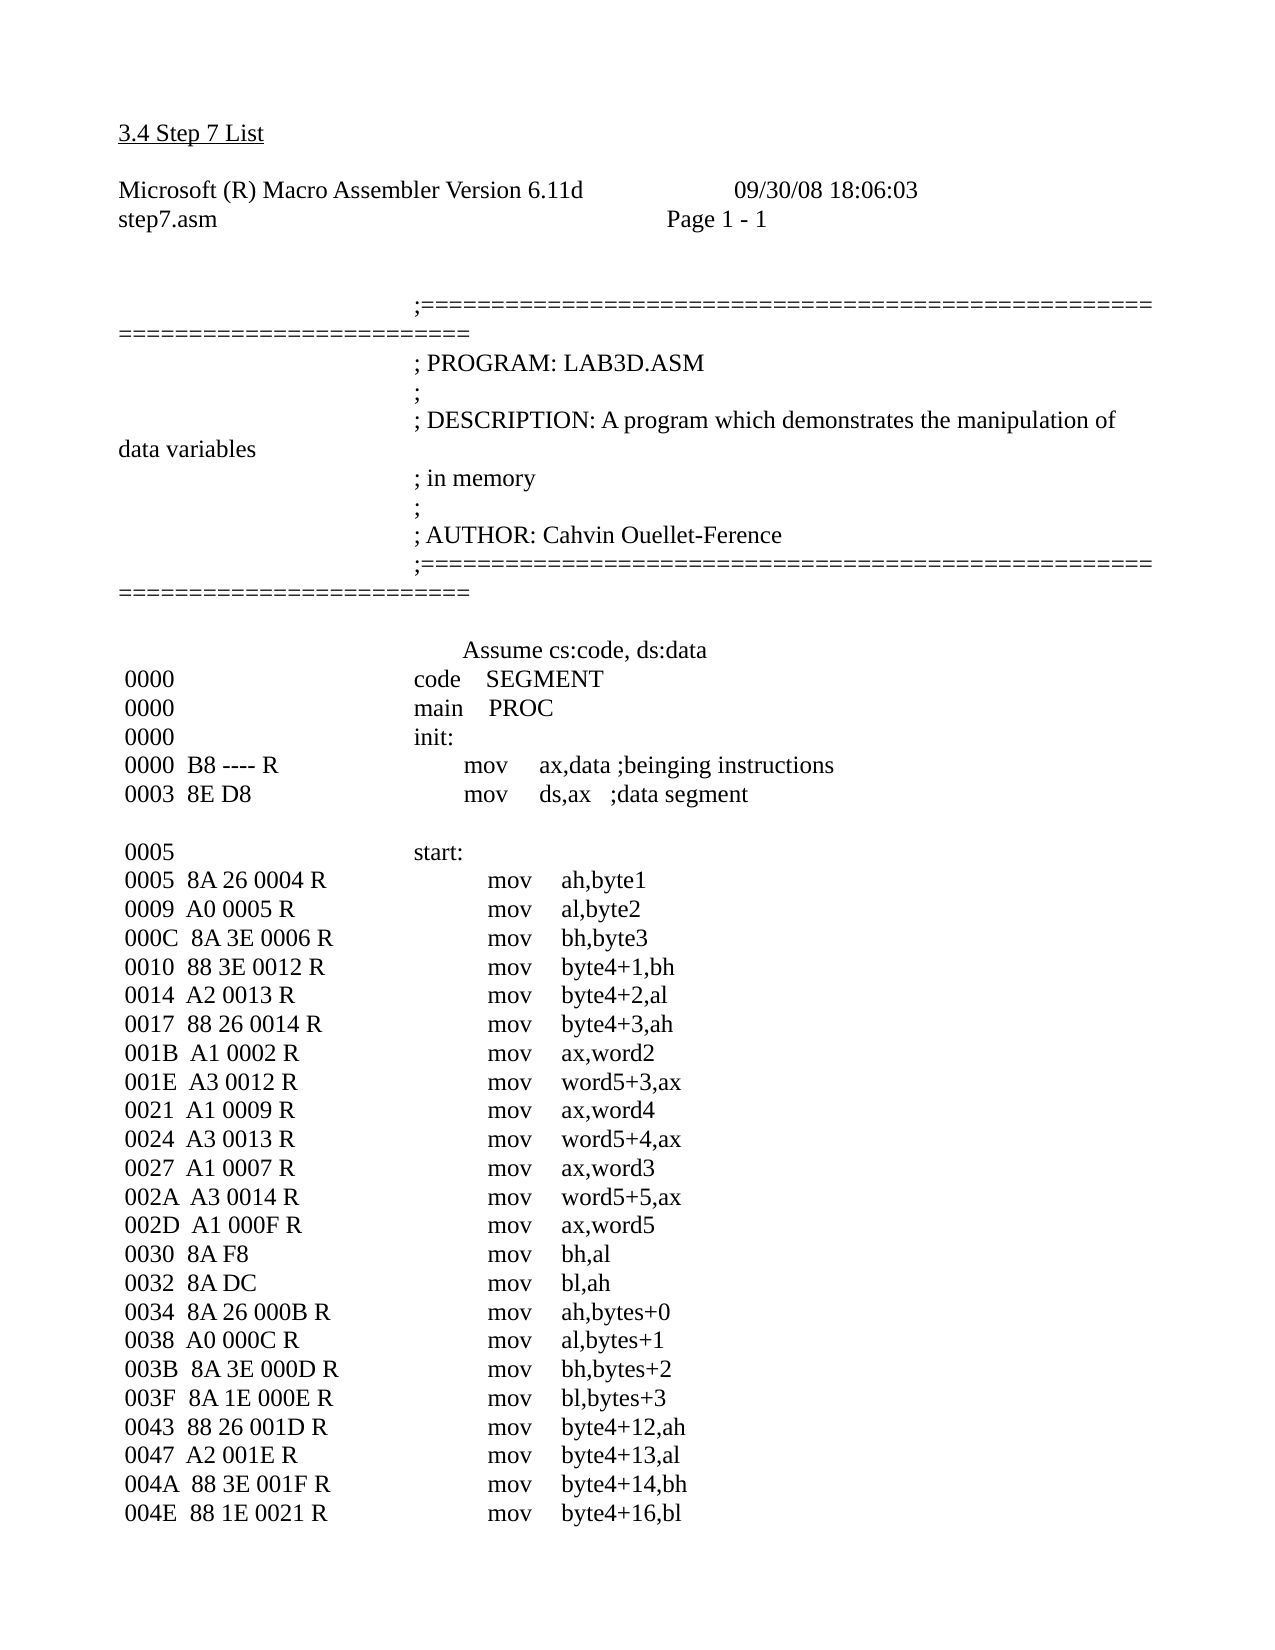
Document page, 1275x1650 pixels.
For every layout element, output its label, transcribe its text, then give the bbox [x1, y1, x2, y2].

text 0000 init: [118, 722, 1157, 751]
text 002A A3 0014 R mov word5+5,ax [118, 1182, 1157, 1211]
text 3.4 Step 7 List [118, 118, 1157, 147]
text 0005 8A 26 0004 R mov ah,byte1 [118, 866, 1157, 894]
text 0010 88 3E 0012 R mov byte4+1,bh [118, 952, 1157, 981]
text 0027 A1 0007 R mov ax,word3 [118, 1153, 1157, 1182]
text 004E 88 1E 0021 R mov byte4+16,bl [118, 1498, 1157, 1527]
text Microsoft (R) Macro Assembler Version 6.11d 09/30/08 18:06:03 [118, 176, 1157, 204]
text 001B A1 0002 R mov ax,word2 [118, 1038, 1157, 1067]
text ; PROGRAM: LAB3D.ASM [118, 348, 1157, 377]
text Assume cs:code, ds:data [118, 636, 1157, 664]
text 004A 88 3E 001F R mov byte4+14,bh [118, 1469, 1157, 1498]
text 0017 88 26 0014 R mov byte4+3,ah [118, 1009, 1157, 1038]
text 0047 A2 001E R mov byte4+13,al [118, 1441, 1157, 1469]
text ; AUTHOR: Cahvin Ouellet-Ference [118, 521, 1157, 549]
text 0043 88 26 001D R mov byte4+12,ah [118, 1412, 1157, 1441]
text ;============================================================================= [118, 291, 1157, 348]
text 000C 8A 3E 0006 R mov bh,byte3 [118, 923, 1157, 952]
text 0000 main PROC [118, 693, 1157, 722]
text 003B 8A 3E 000D R mov bh,bytes+2 [118, 1354, 1157, 1383]
text 001E A3 0012 R mov word5+3,ax [118, 1067, 1157, 1096]
text 0014 A2 0013 R mov byte4+2,al [118, 981, 1157, 1009]
text step7.asm Page 1 - 1 [118, 204, 1157, 233]
text 0003 8E D8 mov ds,ax ;data segment [118, 779, 1157, 808]
text ; in memory [118, 463, 1157, 492]
text ; [118, 492, 1157, 521]
text 003F 8A 1E 000E R mov bl,bytes+3 [118, 1383, 1157, 1412]
text 0030 8A F8 mov bh,al [118, 1239, 1157, 1268]
text 0032 8A DC mov bl,ah [118, 1268, 1157, 1297]
text 0009 A0 0005 R mov al,byte2 [118, 894, 1157, 923]
text ; [118, 377, 1157, 406]
text ;============================================================================= [118, 549, 1157, 607]
text 0034 8A 26 000B R mov ah,bytes+0 [118, 1297, 1157, 1326]
text 0021 A1 0009 R mov ax,word4 [118, 1096, 1157, 1124]
text 0005 start: [118, 837, 1157, 866]
text 0000 B8 ---- R mov ax,data ;beinging instructions [118, 751, 1157, 779]
text 0024 A3 0013 R mov word5+4,ax [118, 1124, 1157, 1153]
text 0038 A0 000C R mov al,bytes+1 [118, 1326, 1157, 1354]
text 0000 code SEGMENT [118, 664, 1157, 693]
text 002D A1 000F R mov ax,word5 [118, 1211, 1157, 1239]
text ; DESCRIPTION: A program which demonstrates the manipulation of data variables [118, 406, 1157, 463]
